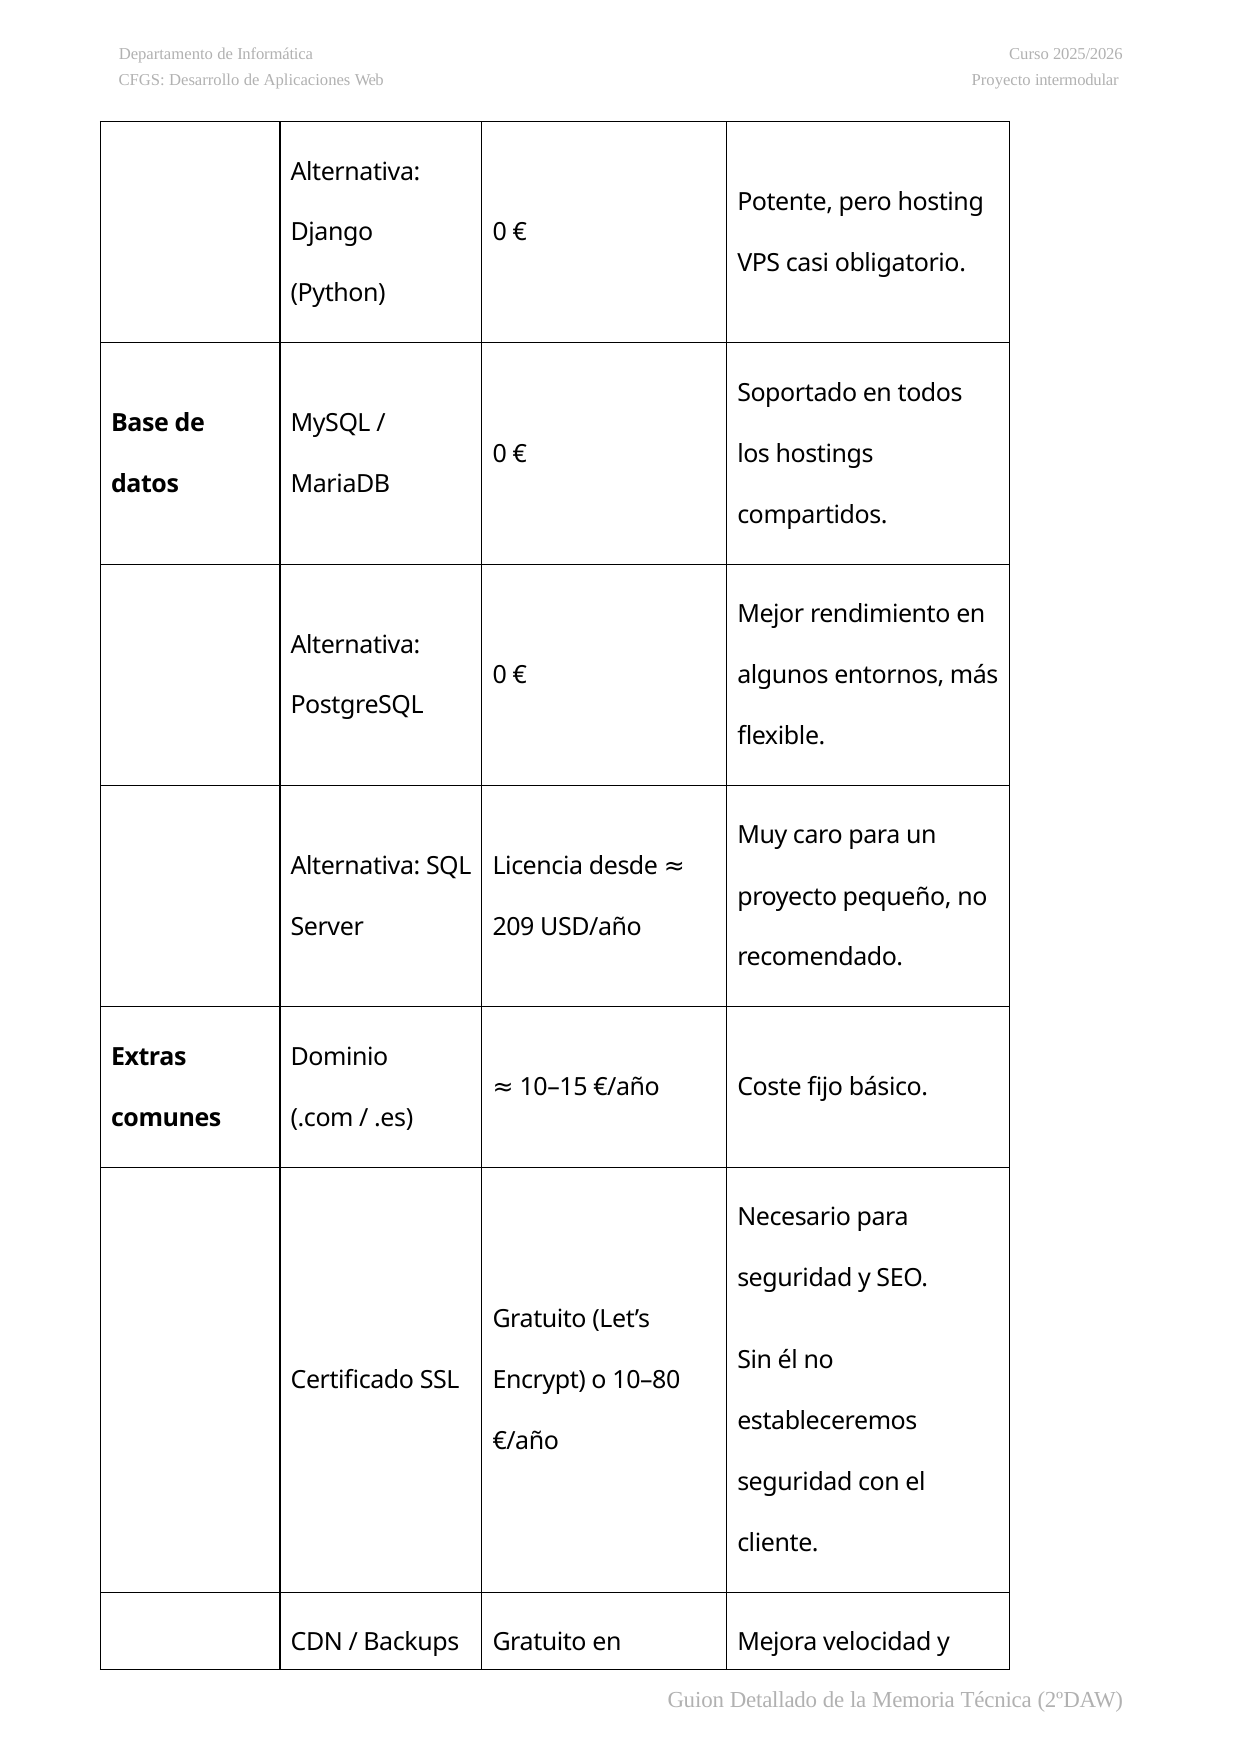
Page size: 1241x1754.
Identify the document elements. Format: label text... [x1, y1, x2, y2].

table_cell Soportado en todos los hostings compartidos. [727, 343, 1009, 563]
table_cell ≈ 10–15 €/año [482, 1007, 726, 1167]
table_cell [101, 1168, 279, 1592]
table_cell Muy caro para un proyecto pequeño, no recomendado. [727, 786, 1009, 1006]
table_cell Alternativa: Django (Python) [281, 122, 481, 342]
table_cell Gratuito (Let’s Encrypt) o 10–80 €/año [482, 1168, 726, 1592]
table_cell Mejor rendimiento en algunos entornos, más flexible. [727, 565, 1009, 785]
table_cell Licencia desde ≈ 209 USD/año [482, 786, 726, 1006]
table_cell Coste fijo básico. [727, 1007, 1009, 1167]
table_cell [101, 1593, 279, 1668]
table_cell Alternativa: PostgreSQL [281, 565, 481, 785]
table_cell Potente, pero hosting VPS casi obligatorio. [727, 122, 1009, 342]
table_cell Gratuito en [482, 1593, 726, 1668]
table_cell Certificado SSL [281, 1168, 481, 1592]
table_cell [101, 565, 279, 785]
table_cell Mejora velocidad y [727, 1593, 1009, 1668]
table_cell Base de datos [101, 343, 279, 563]
table_cell Alternativa: SQL Server [281, 786, 481, 1006]
table_cell 0 € [482, 343, 726, 563]
table_cell [101, 122, 279, 342]
table_cell CDN / Backups [281, 1593, 481, 1668]
table_cell [101, 786, 279, 1006]
table_cell Necesario para seguridad y SEO. Sin él no estableceremos seguridad con el cliente. [727, 1168, 1009, 1592]
table_cell Dominio (.com / .es) [281, 1007, 481, 1167]
table_cell 0 € [482, 565, 726, 785]
table_cell Extras comunes [101, 1007, 279, 1167]
table_cell 0 € [482, 122, 726, 342]
table_cell MySQL / MariaDB [281, 343, 481, 563]
